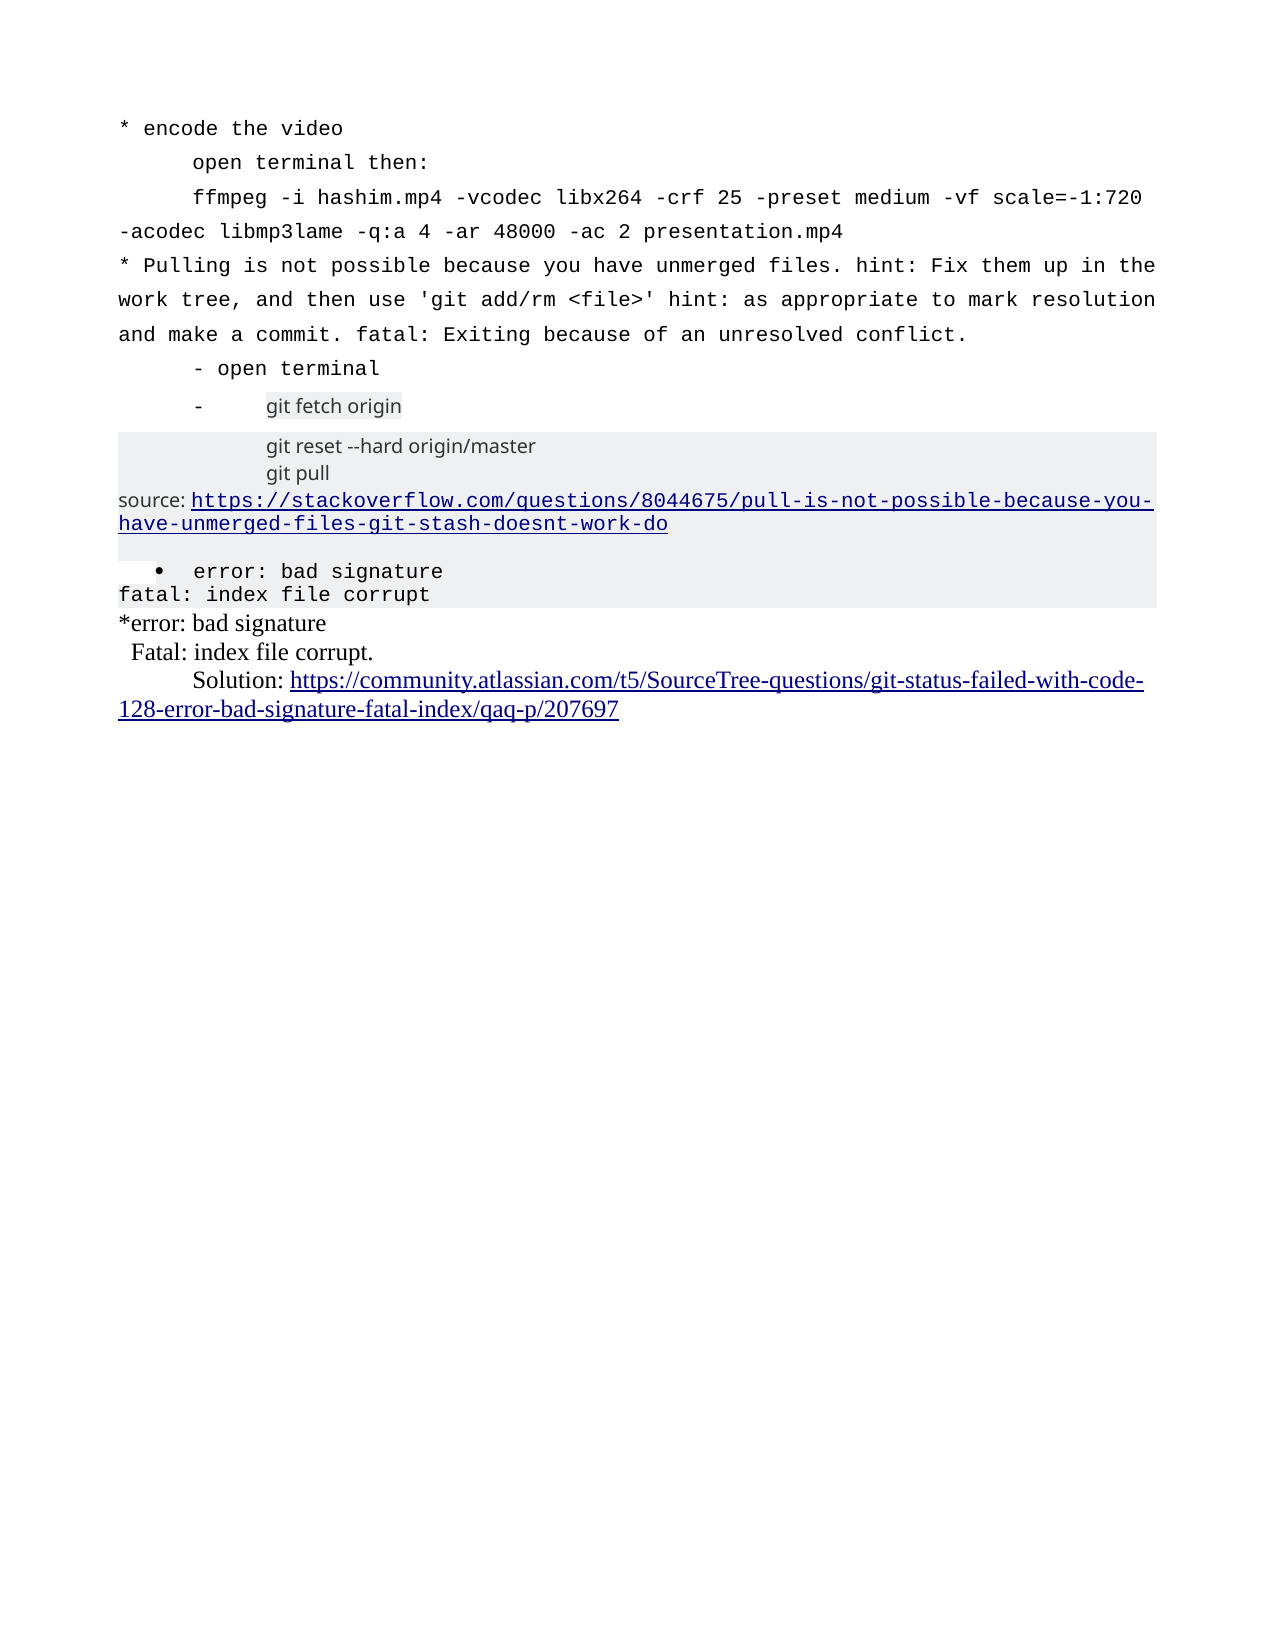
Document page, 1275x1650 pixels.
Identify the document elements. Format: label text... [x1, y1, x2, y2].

text Fatal: index file corrupt. [118, 637, 1157, 665]
text git pull [118, 459, 1157, 486]
text Solution: https://community.atlassian.com/t5/SourceTree-questions/git-status-failed-with-code-128-error-bad-signature-fatal-index/qaq-p/207697 [118, 665, 1157, 723]
text - open terminal [118, 358, 1157, 382]
text git reset --hard origin/master [118, 432, 1157, 459]
text open terminal then: [118, 152, 1157, 176]
text fatal: index file corrupt [118, 584, 1157, 608]
text source: https://stackoverflow.com/questions/8044675/pull-is-not-possible-because-you-have-unmerged-files-git-stash-doesnt-work-do [118, 486, 1157, 537]
list error: bad signature [156, 561, 1157, 584]
text ffmpeg -i hashim.mp4 -vcodec libx264 -crf 25 -preset medium -vf scale=-1:720 -acodec libmp3lame -q:a 4 -ar 48000 -ac 2 presentation.mp4 [118, 187, 1157, 244]
text - git fetch origin [118, 392, 1157, 420]
text * encode the video [118, 118, 1157, 142]
text *error: bad signature [118, 608, 1157, 637]
text * Pulling is not possible because you have unmerged files. hint: Fix them up in the work tree, and then use 'git add/rm <file>' hint: as appropriate to mark resolution and make a commit. fatal: Exiting because of an unresolved conflict. [118, 255, 1157, 347]
